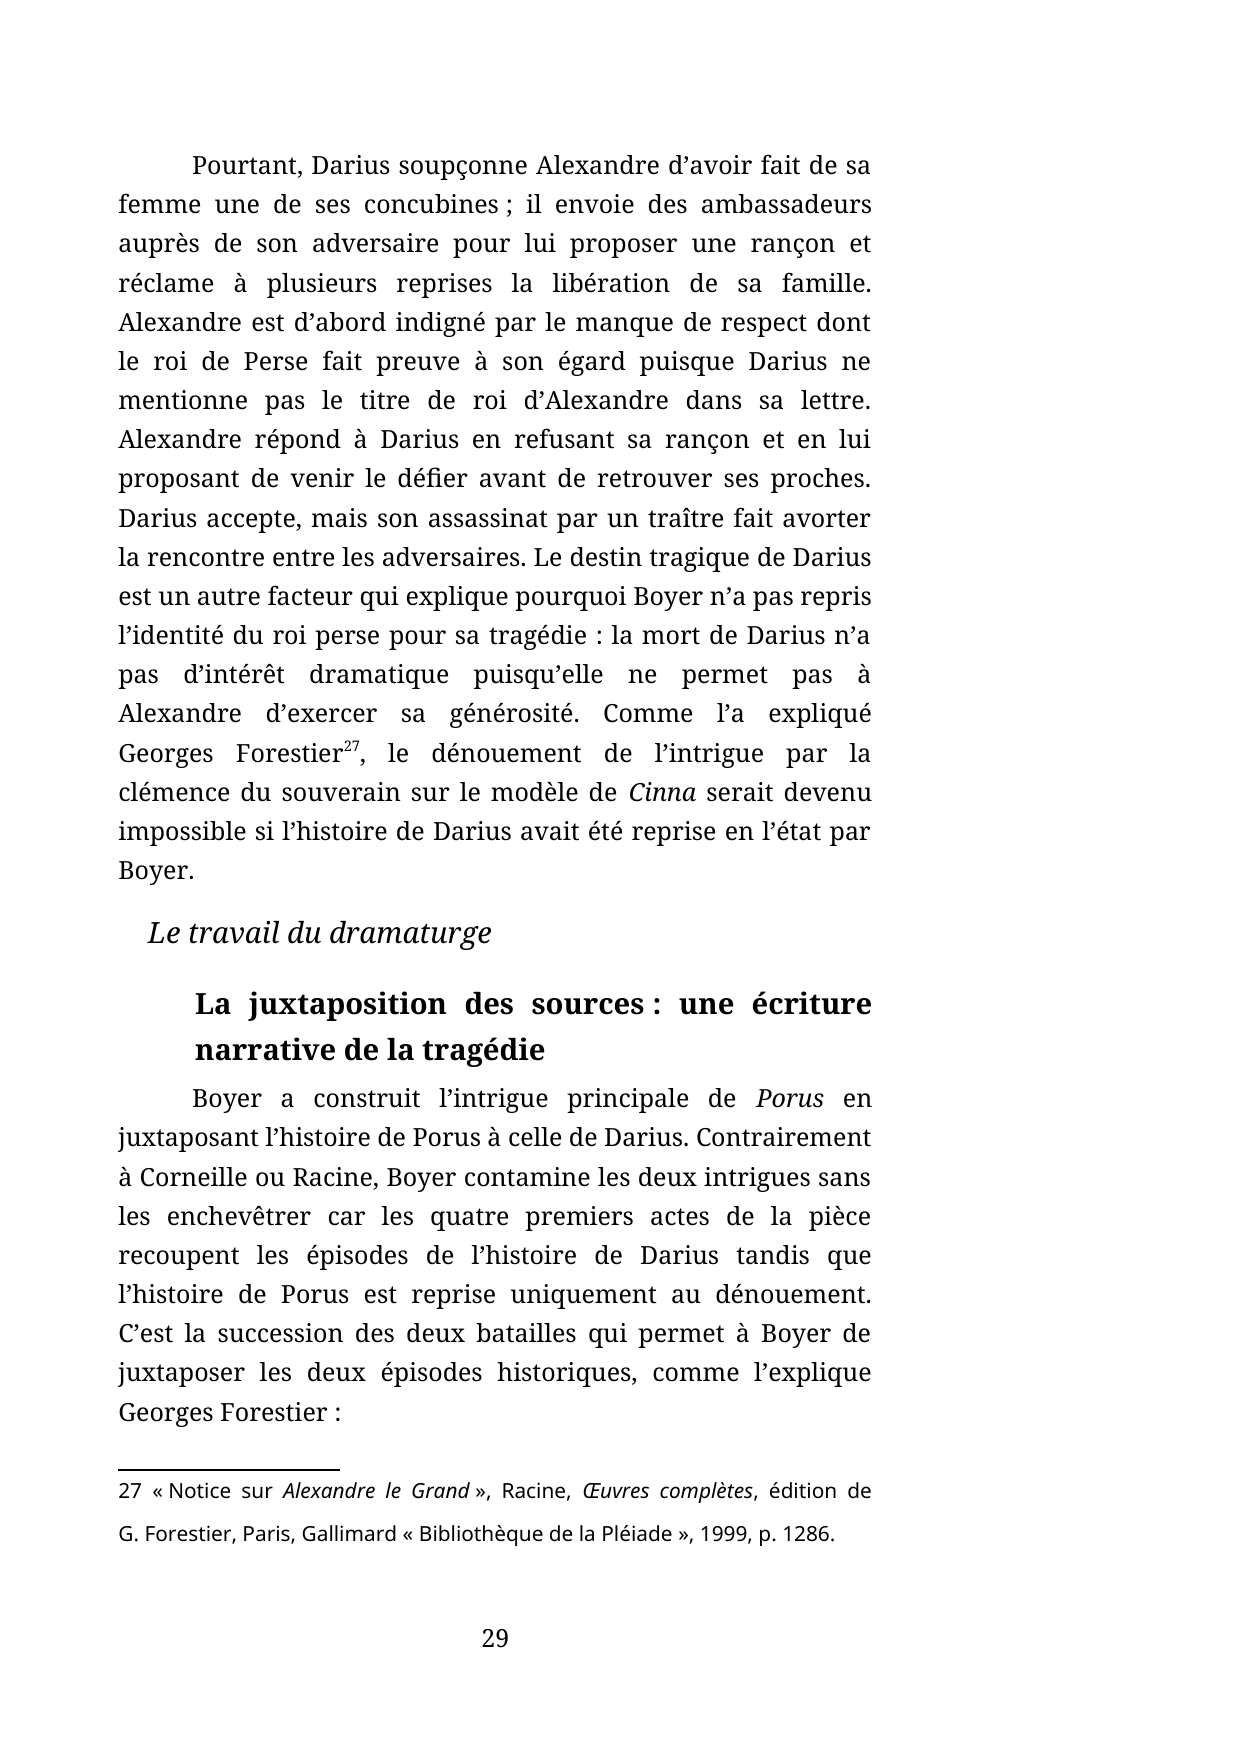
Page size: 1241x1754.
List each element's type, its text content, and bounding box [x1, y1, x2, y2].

text Boyer a construit l’intrigue principale de Porus en juxtaposant l’histoire de Porus à celle de Darius. Contrairement à Corneille ou Racine, Boyer contamine les deux intrigues sans les enchevêtrer car les quatre premiers actes de la pièce recoupent les épisodes de l’histoire de Darius tandis que l’histoire de Porus est reprise uniquement au dénouement. C’est la succession des deux batailles qui permet à Boyer de juxtaposer les deux épisodes historiques, comme l’explique Georges Forestier : [118, 1081, 872, 1428]
subtitle Le travail du dramaturge [148, 913, 872, 952]
text « Notice sur Alexandre le Grand », Racine, Œuvres complètes, édition de G. Forestier, Paris, Gallimard « Bibliothèque de la Pléiade », 1999, p. 1286. [118, 1476, 872, 1547]
text Pourtant, Darius soupçonne Alexandre d’avoir fait de sa femme une de ses concubines ; il envoie des ambassadeurs auprès de son adversaire pour lui proposer une rançon et réclame à plusieurs reprises la libération de sa famille. Alexandre est d’abord indigné par le manque de respect dont le roi de Perse fait preuve à son égard puisque Darius ne mentionne pas le titre de roi d’Alexandre dans sa lettre. Alexandre répond à Darius en refusant sa rançon et en lui proposant de venir le défier avant de retrouver ses proches. Darius accepte, mais son assassinat par un traître fait avorter la rencontre entre les adversaires. Le destin tragique de Darius est un autre facteur qui explique pourquoi Boyer n’a pas repris l’identité du roi perse pour sa tragédie : la mort de Darius n’a pas d’intérêt dramatique puisqu’elle ne permet pas à Alexandre d’exercer sa générosité. Comme l’a expliqué Georges Forestier, le dénouement de l’intrigue par la clémence du souverain sur le modèle de Cinna serait devenu impossible si l’histoire de Darius avait été reprise en l’état par Boyer. [118, 148, 872, 887]
subtitle La juxtaposition des sources : une écriture narrative de la tragédie [195, 983, 872, 1069]
